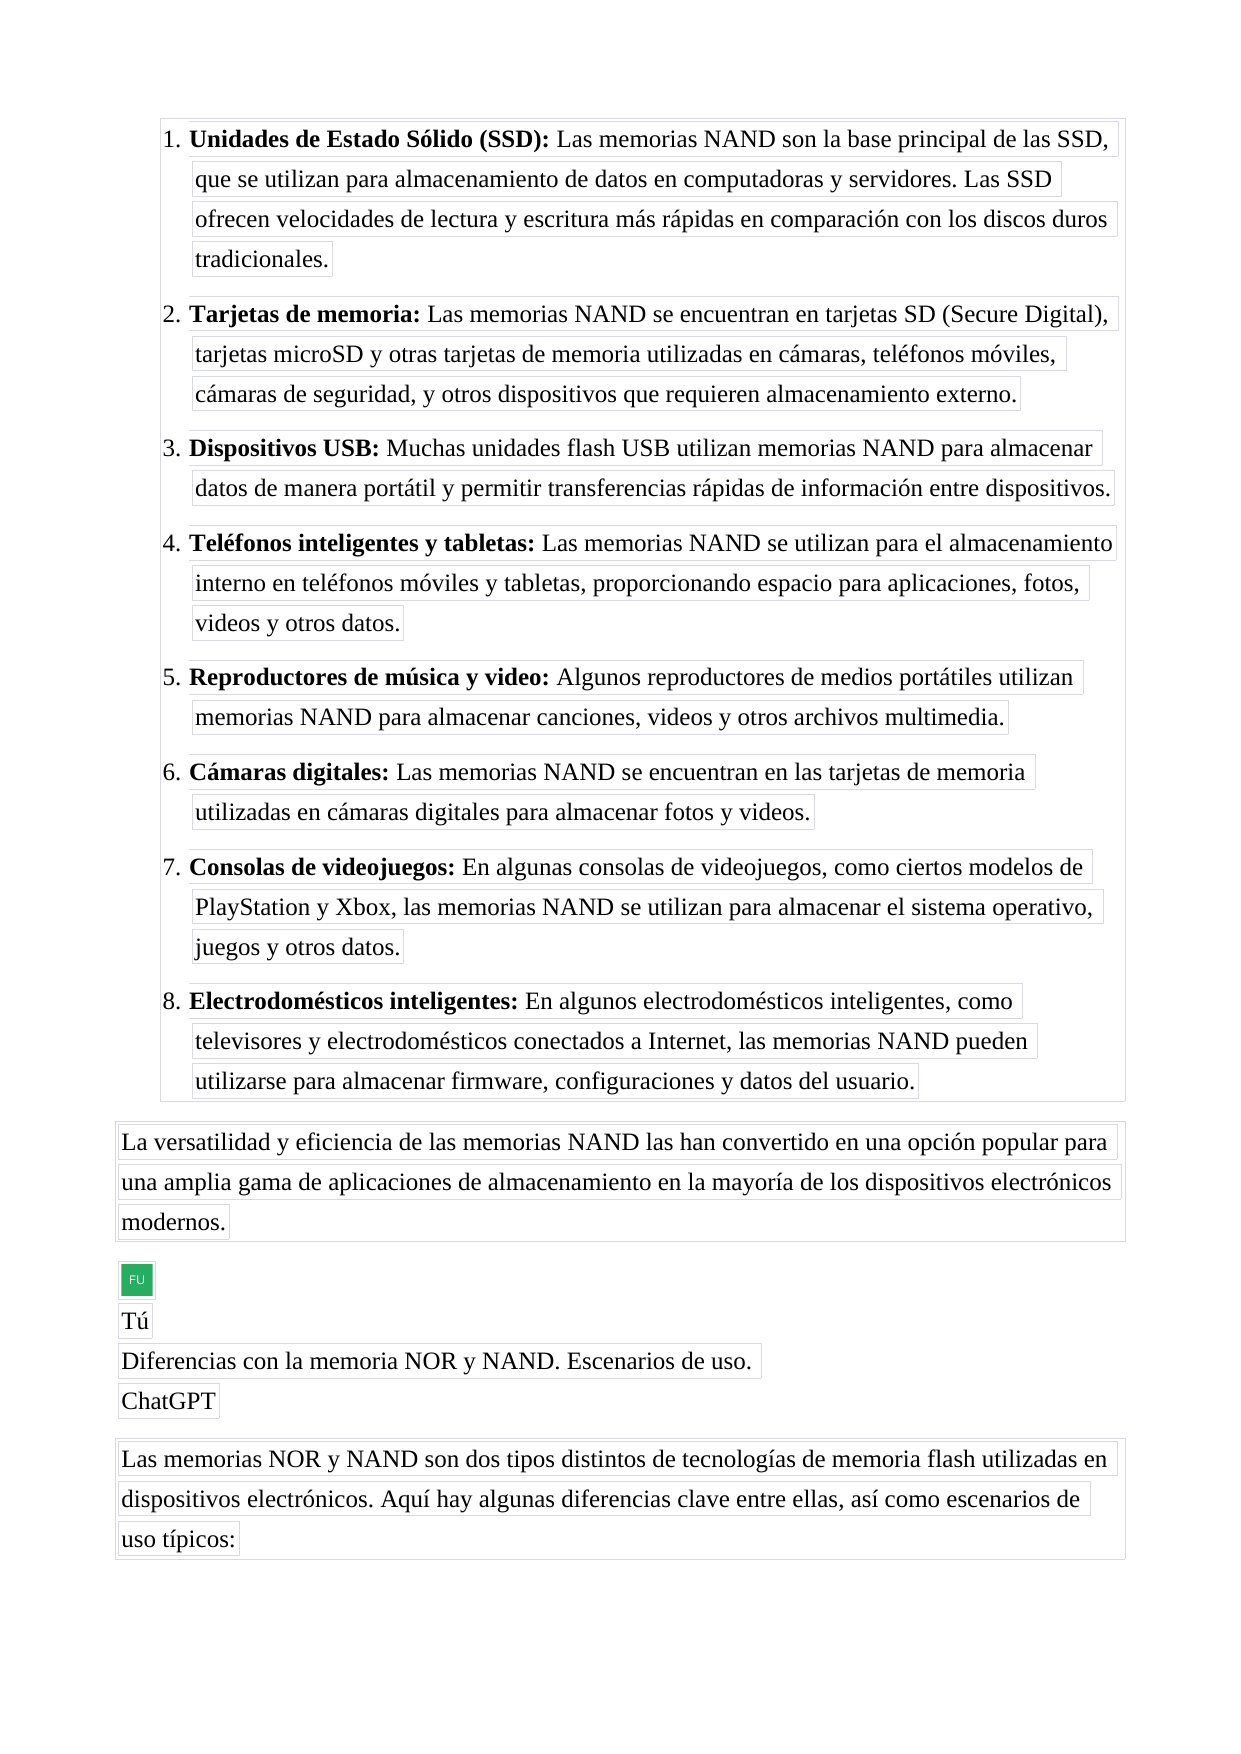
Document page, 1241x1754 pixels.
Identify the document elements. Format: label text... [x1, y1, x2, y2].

text [762, 1343, 1122, 1378]
list Reproductores de música y video: Algunos reproductores de medios portátiles utilizan memorias NAND para almacenar canciones, videos y otros archivos multimedia. [161, 656, 1125, 734]
list Teléfonos inteligentes y tabletas: Las memorias NAND se utilizan para el almacenamiento interno en teléfonos móviles y tabletas, proporcionando espacio para aplicaciones, fotos, videos y otros datos. [161, 522, 1125, 640]
picture [121, 1264, 153, 1296]
list Unidades de Estado Sólido (SSD): Las memorias NAND son la base principal de las SSD, que se utilizan para almacenamiento de datos en computadoras y servidores. Las SSD ofrecen velocidades de lectura y escritura más rápidas en comparación con los discos duros tradicionales. [161, 119, 1125, 276]
list Consolas de videojuegos: En algunas consolas de videojuegos, como ciertos modelos de PlayStation y Xbox, las memorias NAND se utilizan para almacenar el sistema operativo, juegos y otros datos. [161, 846, 1125, 963]
text Diferencias con la memoria NOR y NAND. Escenarios de uso. [119, 1344, 761, 1378]
text La versatilidad y eficiencia de las memorias NAND las han convertido en una opción popular para una amplia gama de aplicaciones de almacenamiento en la mayoría de los dispositivos electrónicos modernos. [116, 1122, 1125, 1241]
list Cámaras digitales: Las memorias NAND se encuentran en las tarjetas de memoria utilizadas en cámaras digitales para almacenar fotos y videos. [161, 751, 1125, 829]
list Tarjetas de memoria: Las memorias NAND se encuentran en tarjetas SD (Secure Digital), tarjetas microSD y otras tarjetas de memoria utilizadas en cámaras, teléfonos móviles, cámaras de seguridad, y otros dispositivos que requieren almacenamiento externo. [161, 293, 1125, 411]
text Las memorias NOR y NAND son dos tipos distintos de tecnologías de memoria flash utilizadas en dispositivos electrónicos. Aquí hay algunas diferencias clave entre ellas, así como escenarios de uso típicos: [116, 1439, 1125, 1559]
text ChatGPT [119, 1384, 219, 1418]
text Tú [119, 1304, 152, 1338]
text [153, 1303, 1122, 1338]
list Dispositivos USB: Muchas unidades flash USB utilizan memorias NAND para almacenar datos de manera portátil y permitir transferencias rápidas de información entre dispositivos. [161, 427, 1125, 505]
text [220, 1383, 1122, 1418]
list Electrodomésticos inteligentes: En algunos electrodomésticos inteligentes, como televisores y electrodomésticos conectados a Internet, las memorias NAND pueden utilizarse para almacenar firmware, configuraciones y datos del usuario. [161, 980, 1125, 1101]
